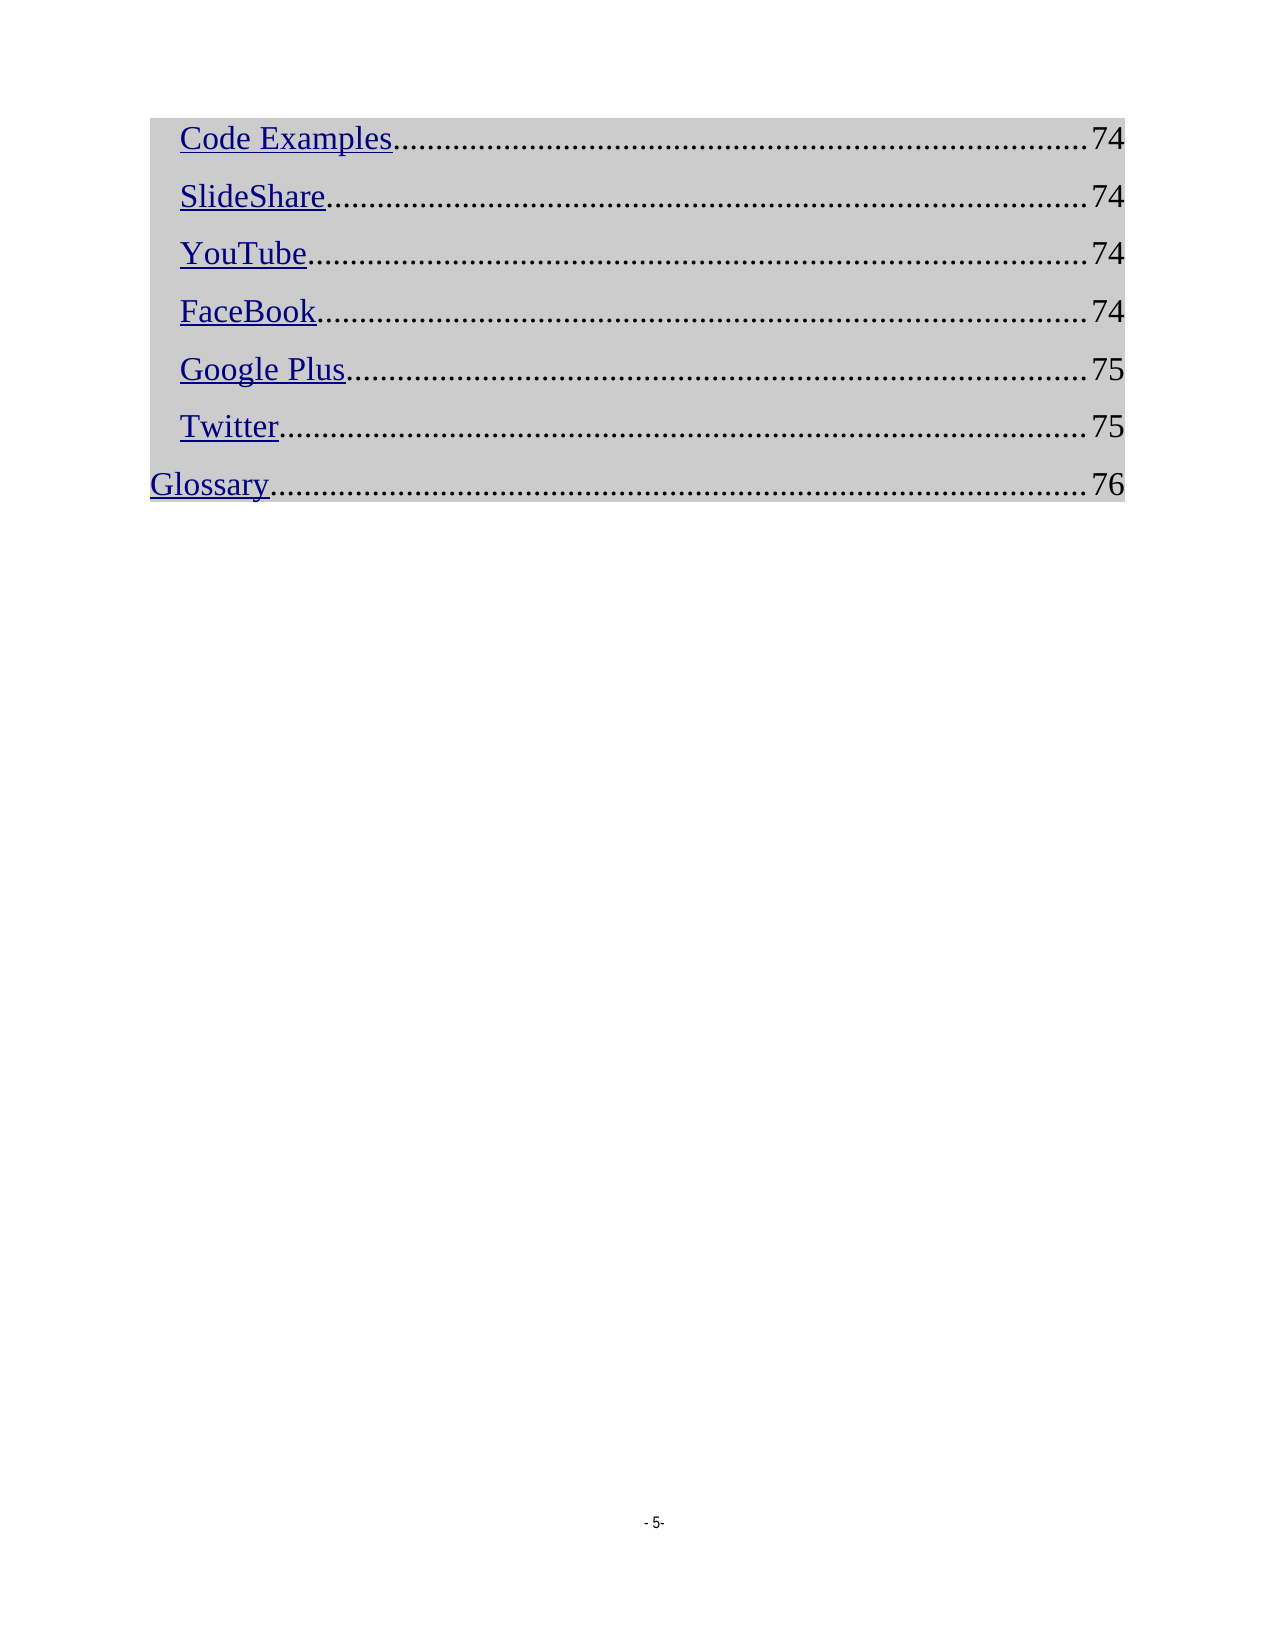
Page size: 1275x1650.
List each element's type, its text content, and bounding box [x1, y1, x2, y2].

text YouTube 74 [179, 233, 1125, 272]
text FaceBook 74 [179, 291, 1125, 329]
text Twitter 75 [179, 406, 1125, 444]
text SlideShare 74 [179, 176, 1125, 214]
text Google Plus 75 [179, 348, 1125, 387]
text Code Examples 74 [179, 118, 1125, 157]
text Glossary 76 [150, 464, 1125, 502]
